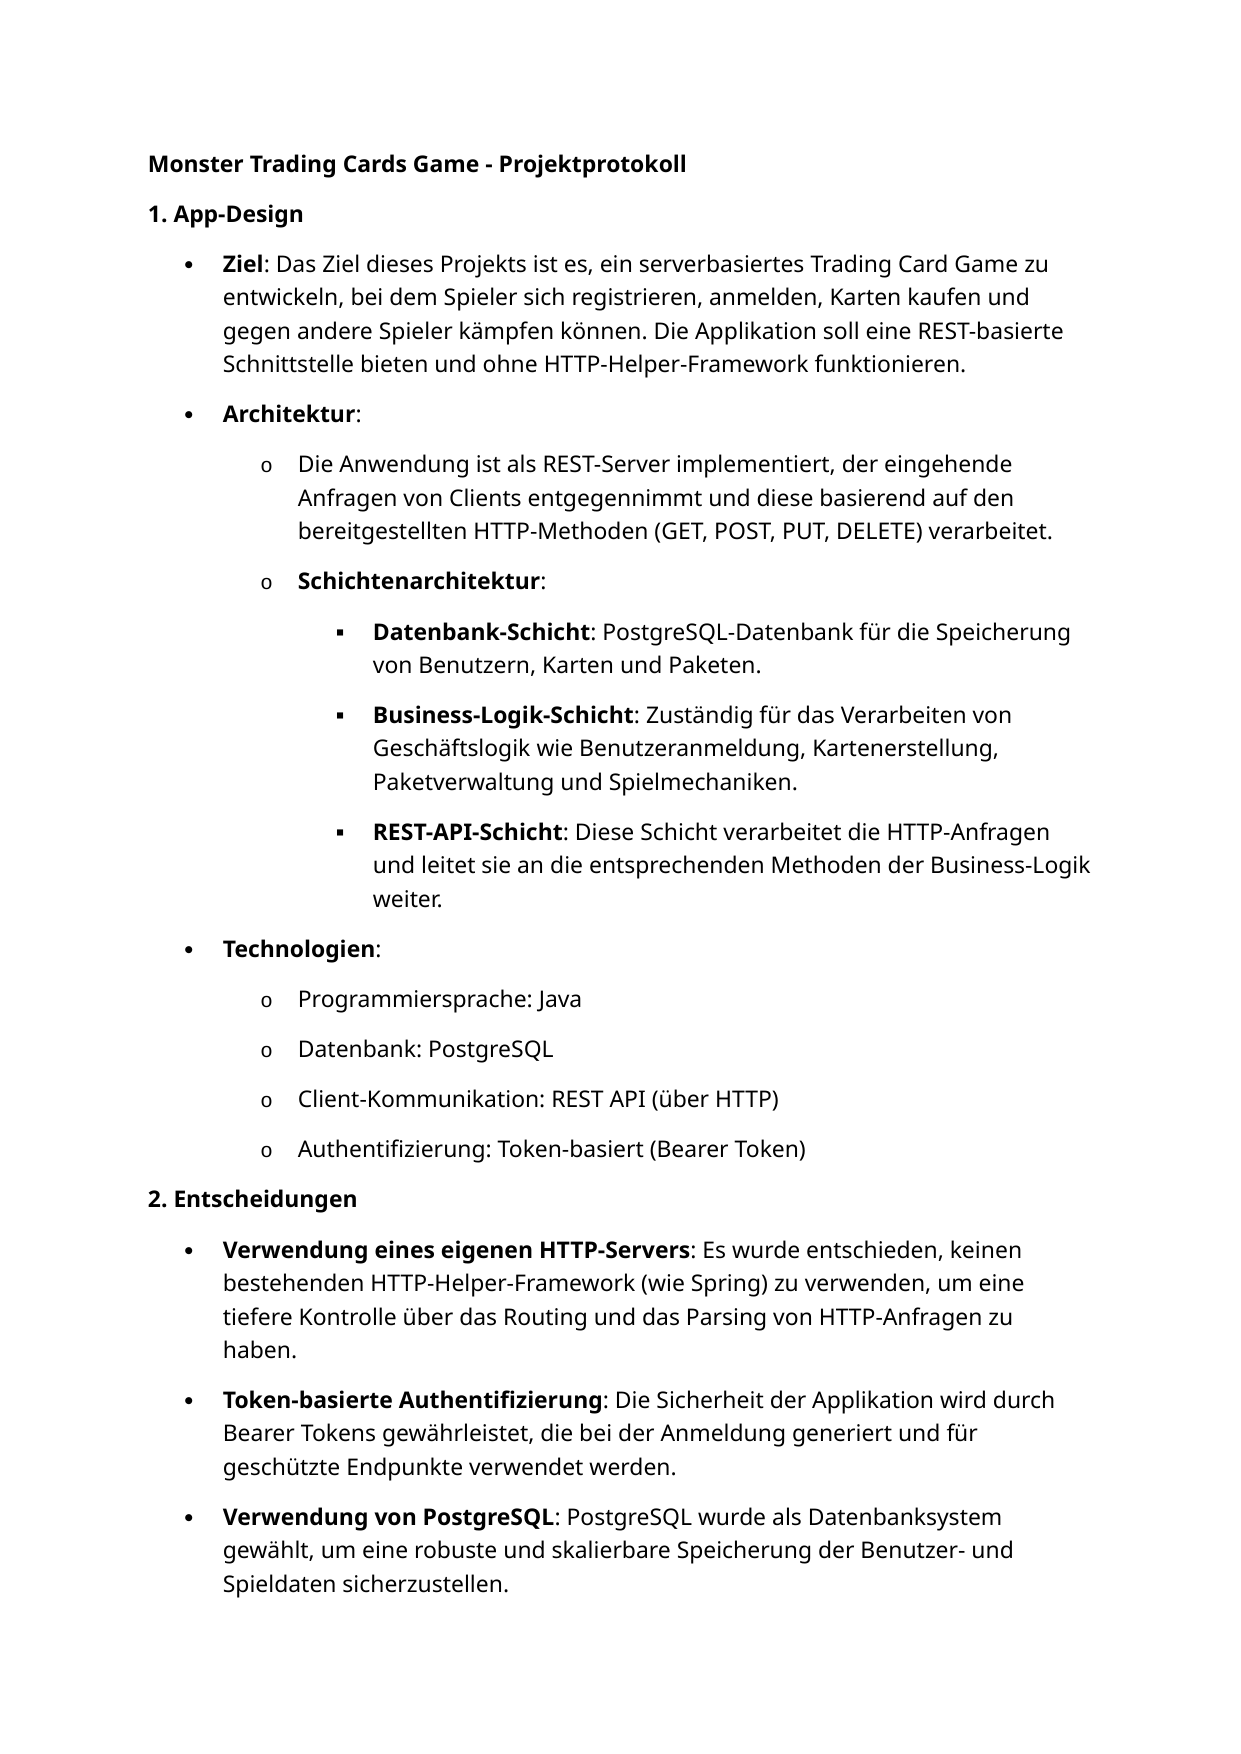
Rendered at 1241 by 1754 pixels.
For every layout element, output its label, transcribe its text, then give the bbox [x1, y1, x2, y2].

list Die Anwendung ist als REST-Server implementiert, der eingehende Anfragen von Clients entgegennimmt und diese basierend auf den bereitgestellten HTTP-Methoden (GET, POST, PUT, DELETE) verarbeitet. [260, 448, 1093, 546]
text 2. Entscheidungen [148, 1183, 1093, 1215]
list Schichtenarchitektur: [260, 565, 1093, 597]
list Datenbank: PostgreSQL [260, 1033, 1093, 1064]
list Architektur: [185, 398, 1093, 429]
list Verwendung von PostgreSQL: PostgreSQL wurde als Datenbanksystem gewählt, um eine robuste und skalierbare Speicherung der Benutzer- und Spieldaten sicherzustellen. [185, 1501, 1093, 1599]
list Verwendung eines eigenen HTTP-Servers: Es wurde entschieden, keinen bestehenden HTTP-Helper-Framework (wie Spring) zu verwenden, um eine tiefere Kontrolle über das Routing und das Parsing von HTTP-Anfragen zu haben. [185, 1233, 1093, 1365]
list Datenbank-Schicht: PostgreSQL-Datenbank für die Speicherung von Benutzern, Karten und Paketen. [335, 615, 1093, 680]
list REST-API-Schicht: Diese Schicht verarbeitet die HTTP-Anfragen und leitet sie an die entsprechenden Methoden der Business-Logik weiter. [335, 816, 1093, 914]
text Monster Trading Cards Game - Projektprotokoll [148, 148, 1093, 179]
list Technologien: [185, 933, 1093, 964]
list Ziel: Das Ziel dieses Projekts ist es, ein serverbasiertes Trading Card Game zu entwickeln, bei dem Spieler sich registrieren, anmelden, Karten kaufen und gegen andere Spieler kämpfen können. Die Applikation soll eine REST-basierte Schnittstelle bieten und ohne HTTP-Helper-Framework funktionieren. [185, 248, 1093, 379]
list Programmiersprache: Java [260, 983, 1093, 1014]
list Client-Kommunikation: REST API (über HTTP) [260, 1083, 1093, 1114]
list Authentifizierung: Token-basiert (Bearer Token) [260, 1133, 1093, 1164]
list Token-basierte Authentifizierung: Die Sicherheit der Applikation wird durch Bearer Tokens gewährleistet, die bei der Anmeldung generiert und für geschützte Endpunkte verwendet werden. [185, 1384, 1093, 1482]
text 1. App-Design [148, 198, 1093, 229]
list Business-Logik-Schicht: Zuständig für das Verarbeiten von Geschäftslogik wie Benutzeranmeldung, Kartenerstellung, Paketverwaltung und Spielmechaniken. [335, 699, 1093, 797]
